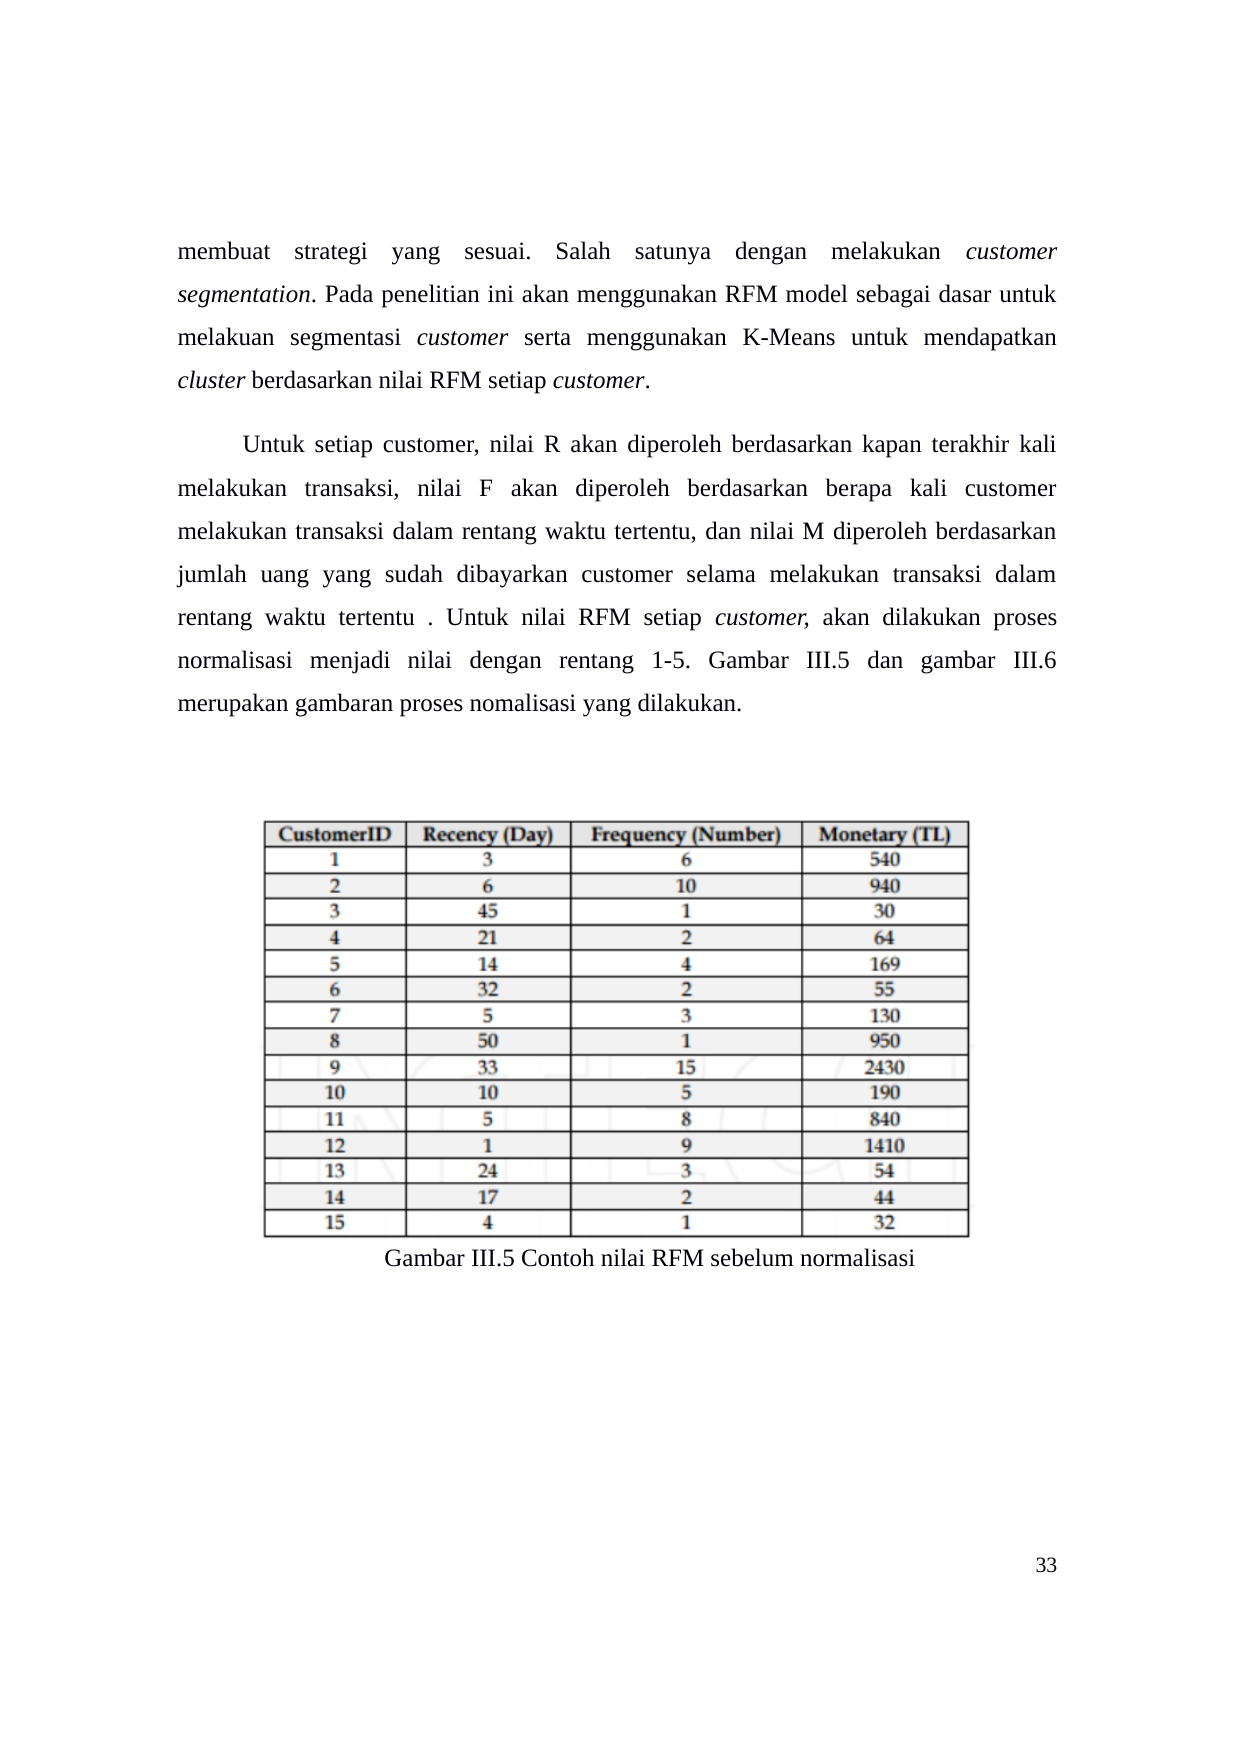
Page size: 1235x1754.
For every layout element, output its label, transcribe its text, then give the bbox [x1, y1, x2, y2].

picture [259, 816, 976, 1244]
text membuat strategi yang sesuai. Salah satunya dengan melakukan customer segmentation. Pada penelitian ini akan menggunakan RFM model sebagai dasar untuk melakuan segmentasi customer serta menggunakan K-Means untuk mendapatkan cluster berdasarkan nilai RFM setiap customer. [177, 236, 1057, 394]
text Untuk setiap customer, nilai R akan diperoleh berdasarkan kapan terakhir kali melakukan transaksi, nilai F akan diperoleh berdasarkan berapa kali customer melakukan transaksi dalam rentang waktu tertentu, dan nilai M diperoleh berdasarkan jumlah uang yang sudah dibayarkan customer selama melakukan transaksi dalam rentang waktu tertentu . Untuk nilai RFM setiap customer, akan dilakukan proses normalisasi menjadi nilai dengan rentang 1-5. Gambar III.5 dan gambar III.6 merupakan gambaran proses nomalisasi yang dilakukan. [177, 429, 1057, 717]
text Gambar III.5 Contoh nilai RFM sebelum normalisasi [177, 816, 1057, 1272]
